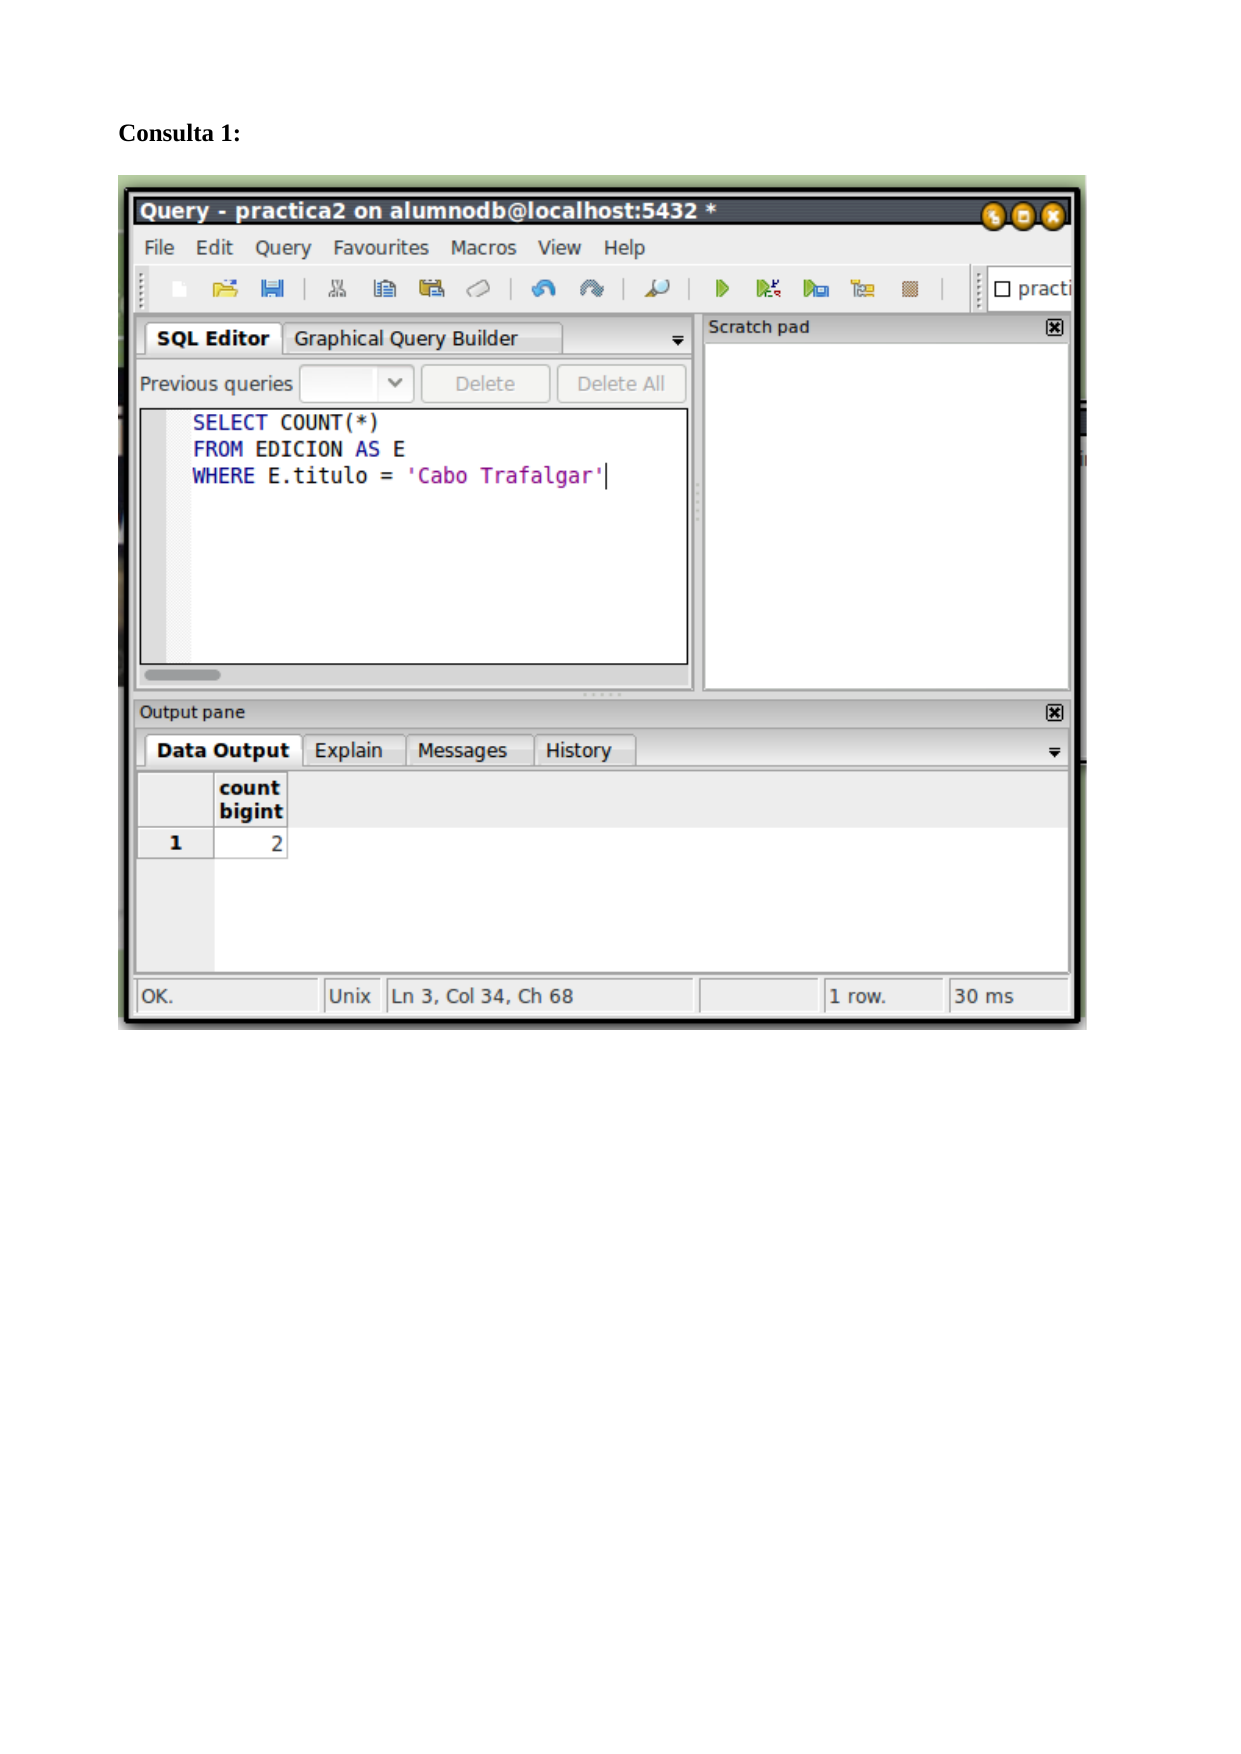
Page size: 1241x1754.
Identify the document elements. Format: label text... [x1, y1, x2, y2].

text Consulta 1: [118, 118, 1122, 147]
